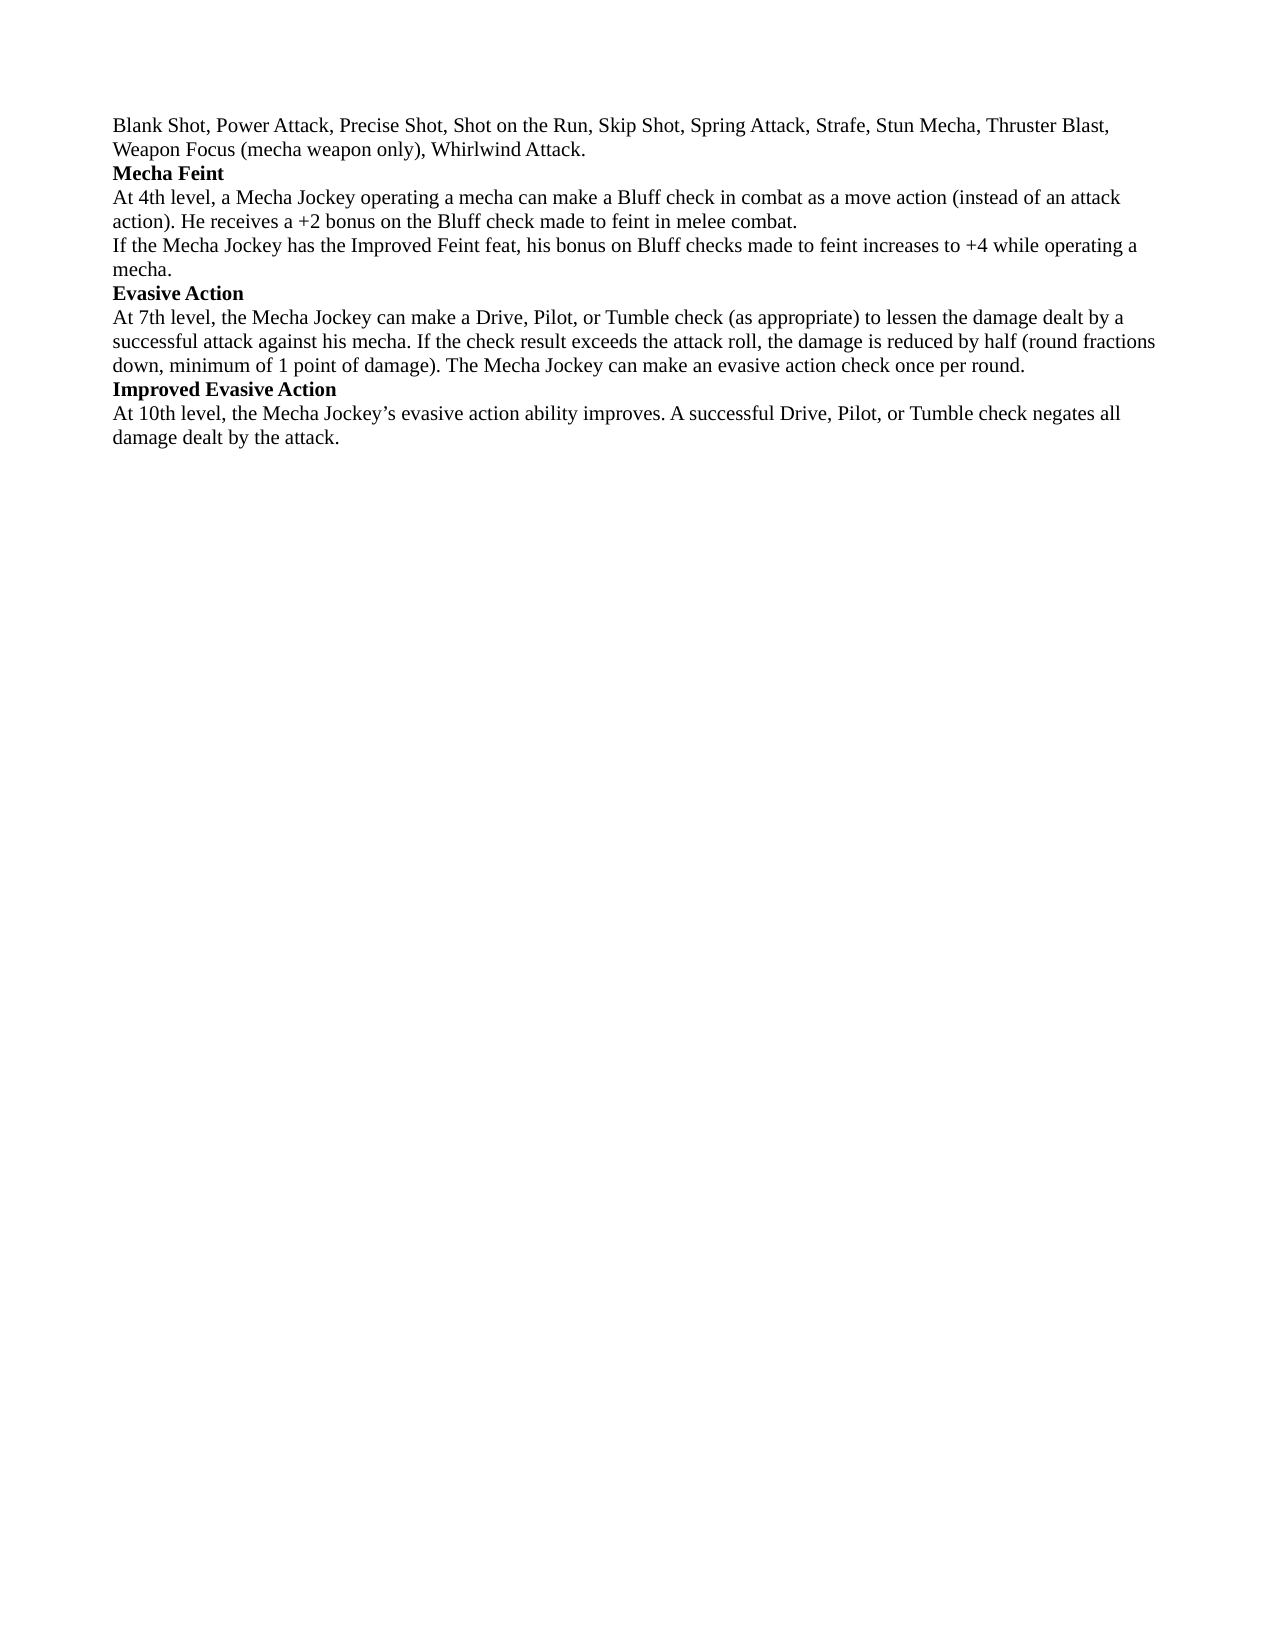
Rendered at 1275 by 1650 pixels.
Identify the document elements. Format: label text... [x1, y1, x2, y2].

text At 10th level, the Mecha Jockey’s evasive action ability improves. A successful Drive, Pilot, or Tumble check negates all damage dealt by the attack. [112, 401, 1162, 449]
text At 7th level, the Mecha Jockey can make a Drive, Pilot, or Tumble check (as appropriate) to lessen the damage dealt by a successful attack against his mecha. If the check result exceeds the attack roll, the damage is reduced by half (round fractions down, minimum of 1 point of damage). The Mecha Jockey can make an evasive action check once per round. [112, 305, 1162, 377]
text Blank Shot, Power Attack, Precise Shot, Shot on the Run, Skip Shot, Spring Attack, Strafe, Stun Mecha, Thruster Blast, Weapon Focus (mecha weapon only), Whirlwind Attack. [112, 112, 1162, 161]
text At 4th level, a Mecha Jockey operating a mecha can make a Bluff check in combat as a move action (instead of an attack action). He receives a +2 bonus on the Bluff check made to feint in melee combat. [112, 185, 1162, 233]
text If the Mecha Jockey has the Improved Feint feat, his bonus on Bluff checks made to feint increases to +4 while operating a mecha. [112, 233, 1162, 281]
text Mecha Feint [112, 161, 1162, 185]
text Evasive Action [112, 281, 1162, 305]
text Improved Evasive Action [112, 377, 1162, 401]
